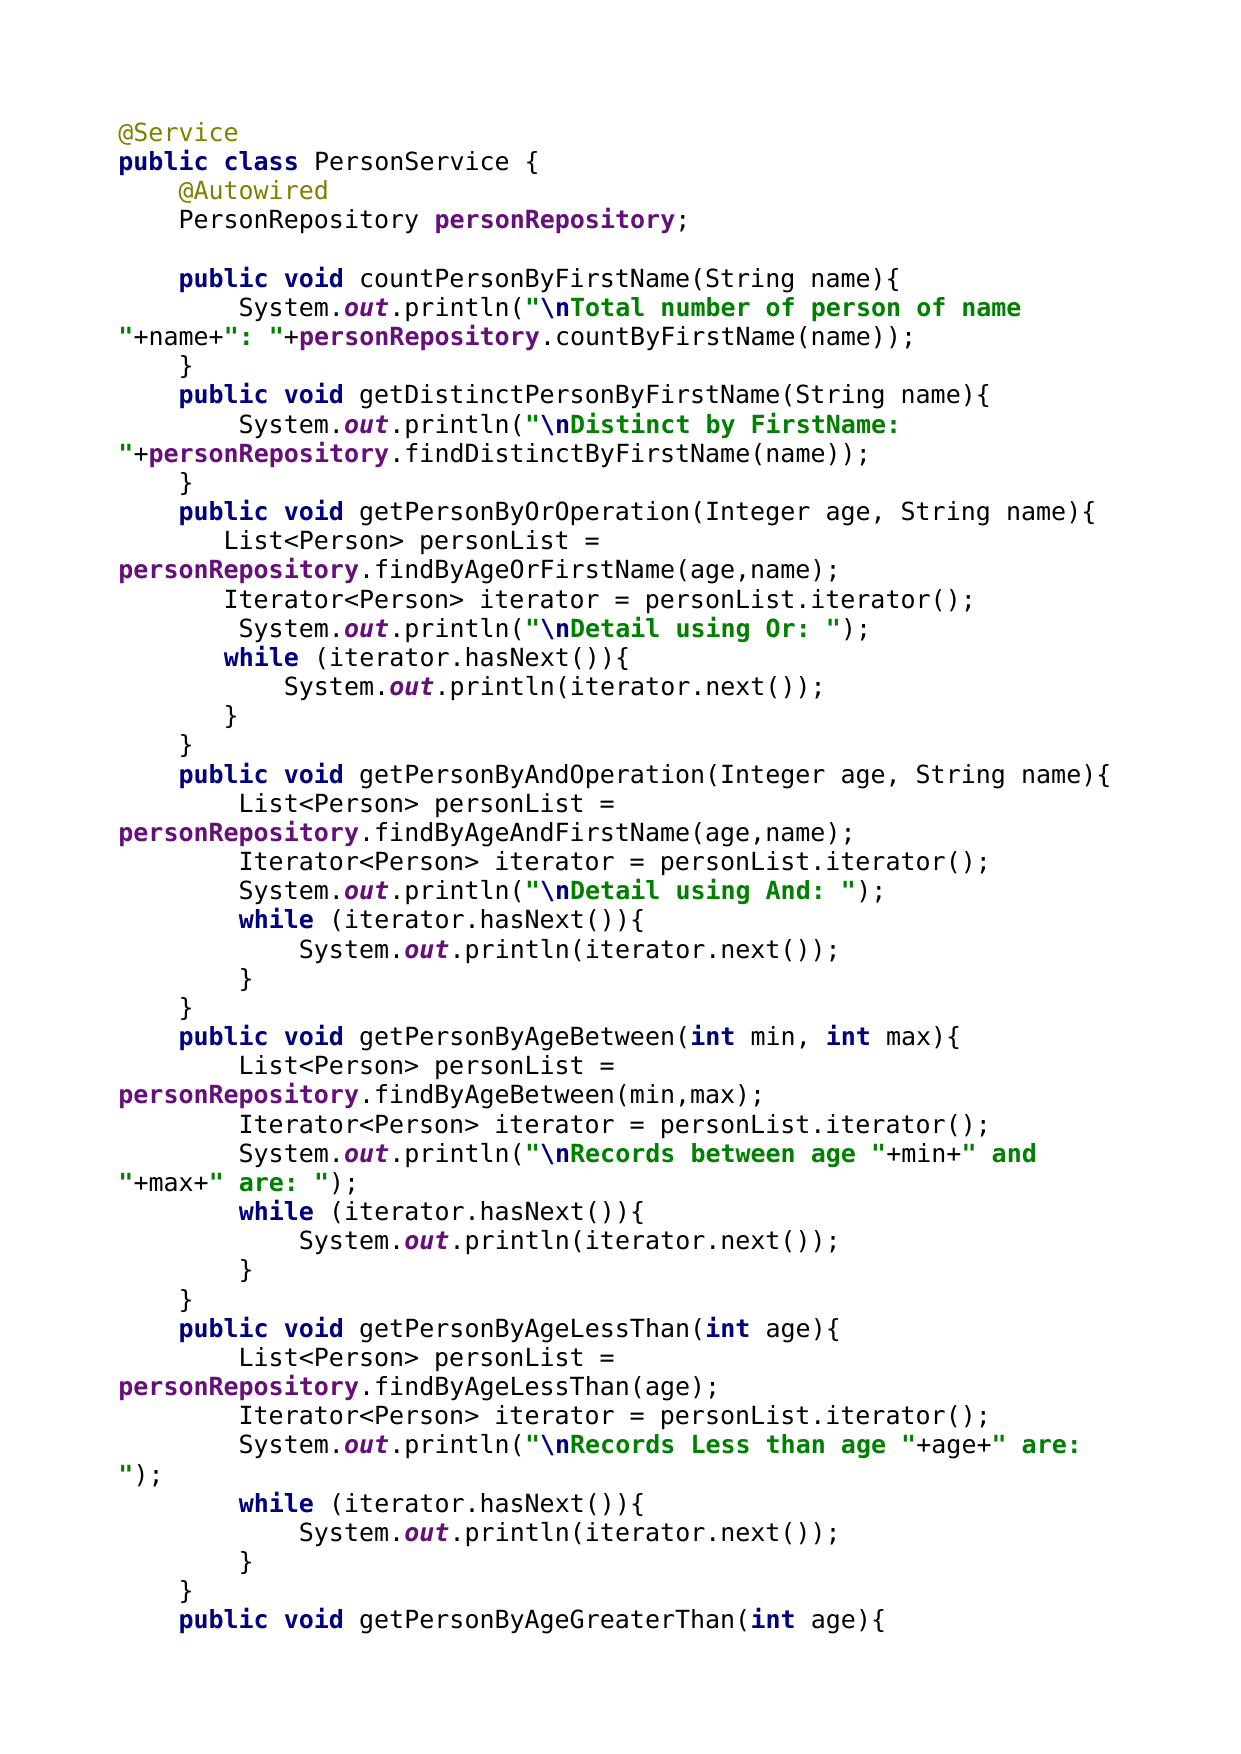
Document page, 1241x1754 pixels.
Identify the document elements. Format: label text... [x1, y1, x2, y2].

text Iterator<Person> iterator = personList.iterator(); [118, 847, 1122, 876]
text public void getPersonByAgeGreaterThan(int age){ [118, 1606, 1122, 1635]
text } [118, 468, 1122, 497]
text System.out.println("\nRecords between age "+min+" and "+max+" are: "); [118, 1139, 1122, 1197]
text public void getPersonByAgeBetween(int min, int max){ [118, 1022, 1122, 1051]
text while (iterator.hasNext()){ [118, 1197, 1122, 1226]
text } [118, 1547, 1122, 1576]
text public void getPersonByAndOperation(Integer age, String name){ [118, 760, 1122, 789]
text @Autowired [118, 176, 1122, 206]
text public void getDistinctPersonByFirstName(String name){ [118, 381, 1122, 410]
text public class PersonService { [118, 147, 1122, 176]
text Iterator<Person> iterator = personList.iterator(); [118, 1110, 1122, 1139]
text } [118, 1285, 1122, 1314]
text List<Person> personList = personRepository.findByAgeLessThan(age); [118, 1343, 1122, 1401]
text List<Person> personList = personRepository.findByAgeOrFirstName(age,name); [118, 526, 1122, 585]
text while (iterator.hasNext()){ [118, 643, 1122, 672]
text System.out.println(iterator.next()); [118, 935, 1122, 964]
text System.out.println(iterator.next()); [118, 672, 1122, 701]
text public void getPersonByOrOperation(Integer age, String name){ [118, 497, 1122, 526]
text public void getPersonByAgeLessThan(int age){ [118, 1314, 1122, 1343]
text Iterator<Person> iterator = personList.iterator(); [118, 585, 1122, 614]
text System.out.println("\nTotal number of person of name "+name+": "+personRepository.countByFirstName(name)); [118, 293, 1122, 351]
text } [118, 701, 1122, 731]
text while (iterator.hasNext()){ [118, 1489, 1122, 1518]
text System.out.println("\nRecords Less than age "+age+" are: "); [118, 1431, 1122, 1489]
text @Service [118, 118, 1122, 147]
text System.out.println(iterator.next()); [118, 1518, 1122, 1547]
text public void countPersonByFirstName(String name){ [118, 264, 1122, 293]
text List<Person> personList = personRepository.findByAgeBetween(min,max); [118, 1051, 1122, 1110]
text } [118, 1576, 1122, 1606]
text } [118, 731, 1122, 760]
text } [118, 351, 1122, 381]
text } [118, 993, 1122, 1022]
text } [118, 1256, 1122, 1285]
text System.out.println("\nDetail using And: "); [118, 876, 1122, 906]
text Iterator<Person> iterator = personList.iterator(); [118, 1401, 1122, 1431]
text System.out.println("\nDetail using Or: "); [118, 614, 1122, 643]
text } [118, 964, 1122, 993]
text while (iterator.hasNext()){ [118, 906, 1122, 935]
text List<Person> personList = personRepository.findByAgeAndFirstName(age,name); [118, 789, 1122, 847]
text System.out.println("\nDistinct by FirstName: "+personRepository.findDistinctByFirstName(name)); [118, 410, 1122, 468]
text PersonRepository personRepository; [118, 206, 1122, 235]
text System.out.println(iterator.next()); [118, 1226, 1122, 1256]
